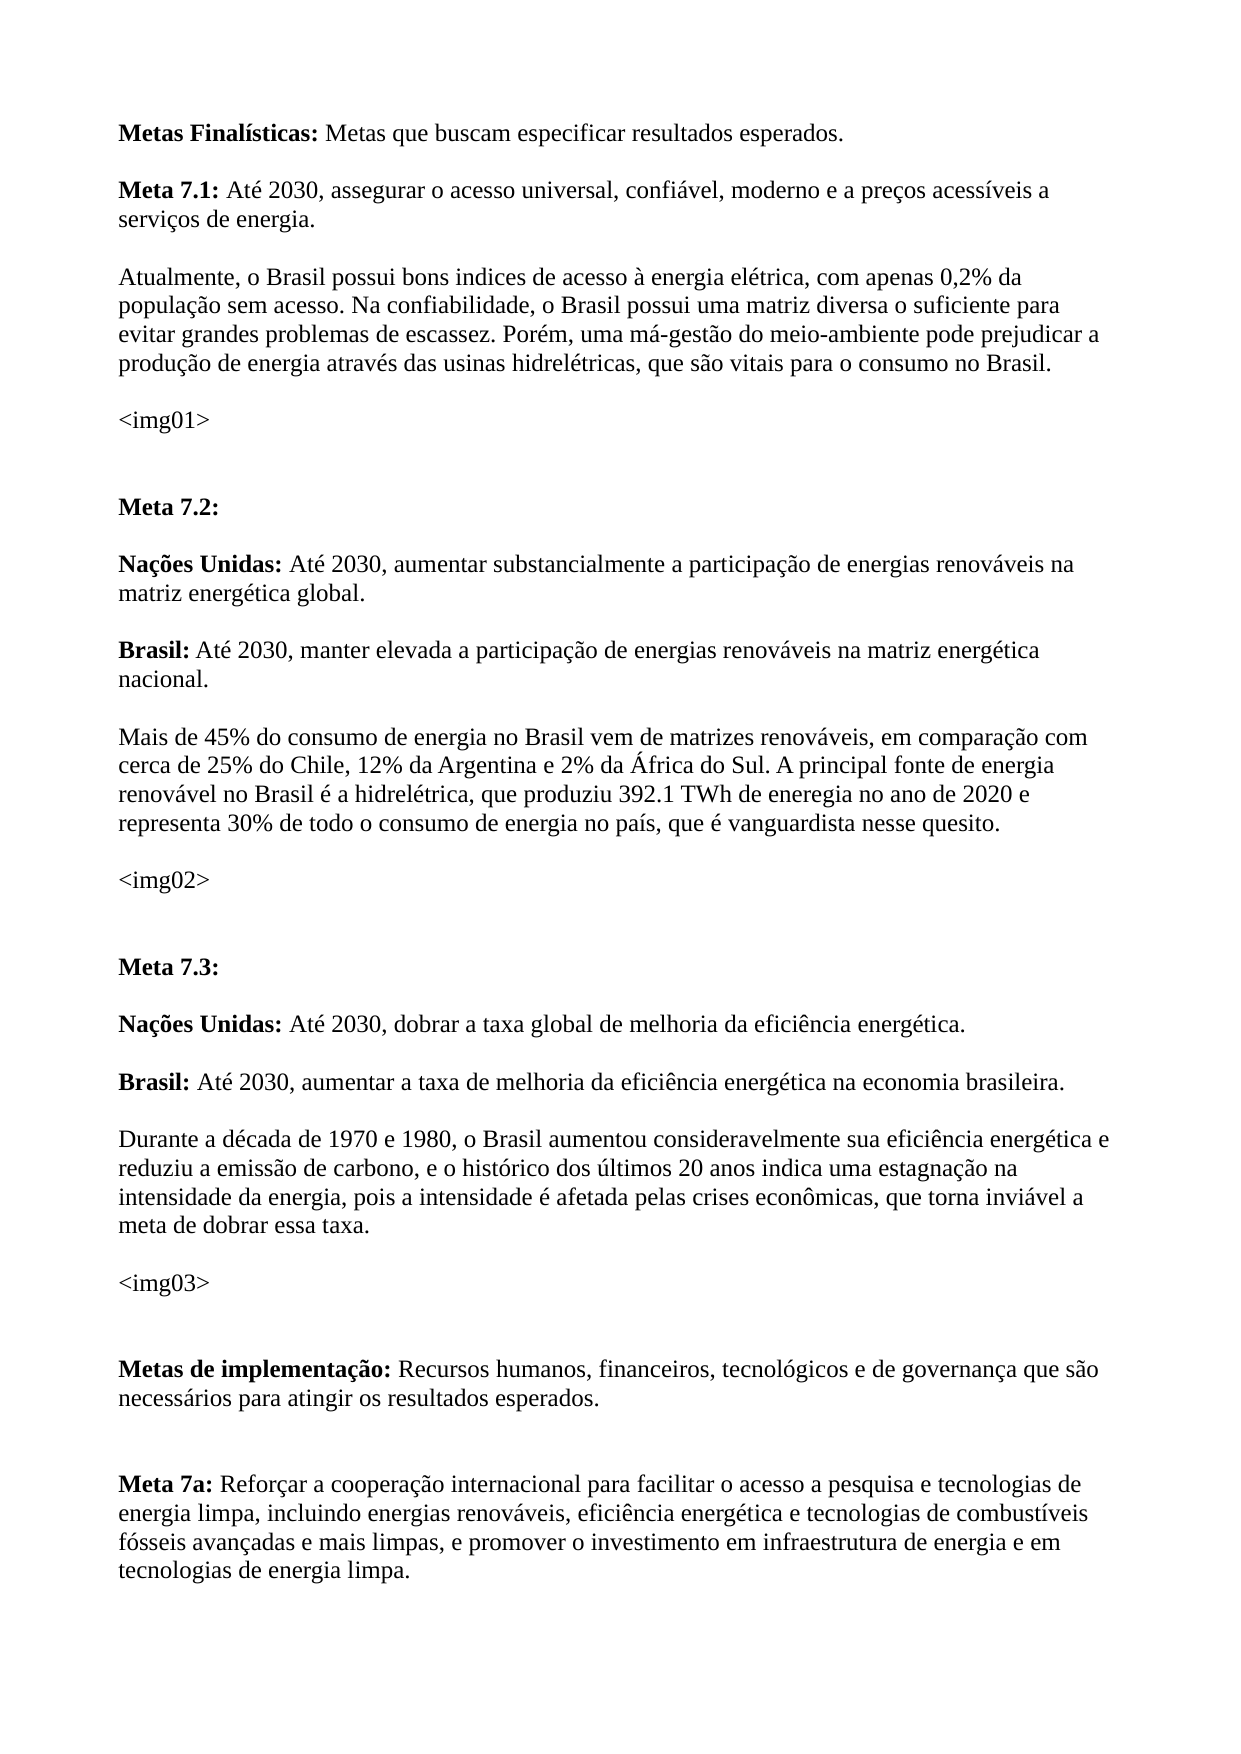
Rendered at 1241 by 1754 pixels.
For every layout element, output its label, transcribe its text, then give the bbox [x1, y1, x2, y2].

text <img03> [118, 1268, 1122, 1297]
text Meta 7.3: [118, 952, 1122, 981]
text Brasil: Até 2030, aumentar a taxa de melhoria da eficiência energética na economia brasileira. Durante a década de 1970 e 1980, o Brasil aumentou consideravelmente sua eficiência energética e reduziu a emissão de carbono, e o histórico dos últimos 20 anos indica uma estagnação na intensidade da energia, pois a intensidade é afetada pelas crises econômicas, que torna inviável a meta de dobrar essa taxa. [118, 1067, 1122, 1239]
text <img02> [118, 866, 1122, 894]
text Meta 7a: Reforçar a cooperação internacional para facilitar o acesso a pesquisa e tecnologias de energia limpa, incluindo energias renováveis, eficiência energética e tecnologias de combustíveis fósseis avançadas e mais limpas, e promover o investimento em infraestrutura de energia e em tecnologias de energia limpa. [118, 1469, 1122, 1584]
text Nações Unidas: Até 2030, aumentar substancialmente a participação de energias renováveis na matriz energética global. [118, 549, 1122, 636]
text Nações Unidas: Até 2030, dobrar a taxa global de melhoria da eficiência energética. [118, 1009, 1122, 1038]
text Mais de 45% do consumo de energia no Brasil vem de matrizes renováveis, em comparação com cerca de 25% do Chile, 12% da Argentina e 2% da África do Sul. A principal fonte de energia renovável no Brasil é a hidrelétrica, que produziu 392.1 TWh de eneregia no ano de 2020 e representa 30% de todo o consumo de energia no país, que é vanguardista nesse quesito. [118, 693, 1122, 837]
text Metas de implementação: Recursos humanos, financeiros, tecnológicos e de governança que são necessários para atingir os resultados esperados. [118, 1354, 1122, 1412]
text Meta 7.1: Até 2030, assegurar o acesso universal, confiável, moderno e a preços acessíveis a serviços de energia. Atualmente, o Brasil possui bons indices de acesso à energia elétrica, com apenas 0,2% da população sem acesso. Na confiabilidade, o Brasil possui uma matriz diversa o suficiente para evitar grandes problemas de escassez. Porém, uma má-gestão do meio-ambiente pode prejudicar a produção de energia através das usinas hidrelétricas, que são vitais para o consumo no Brasil. <img01> [118, 176, 1122, 434]
text Meta 7.2: [118, 492, 1122, 521]
text Metas Finalísticas: Metas que buscam especificar resultados esperados. [118, 118, 1122, 147]
text Brasil: Até 2030, manter elevada a participação de energias renováveis na matriz energética nacional. [118, 636, 1122, 693]
